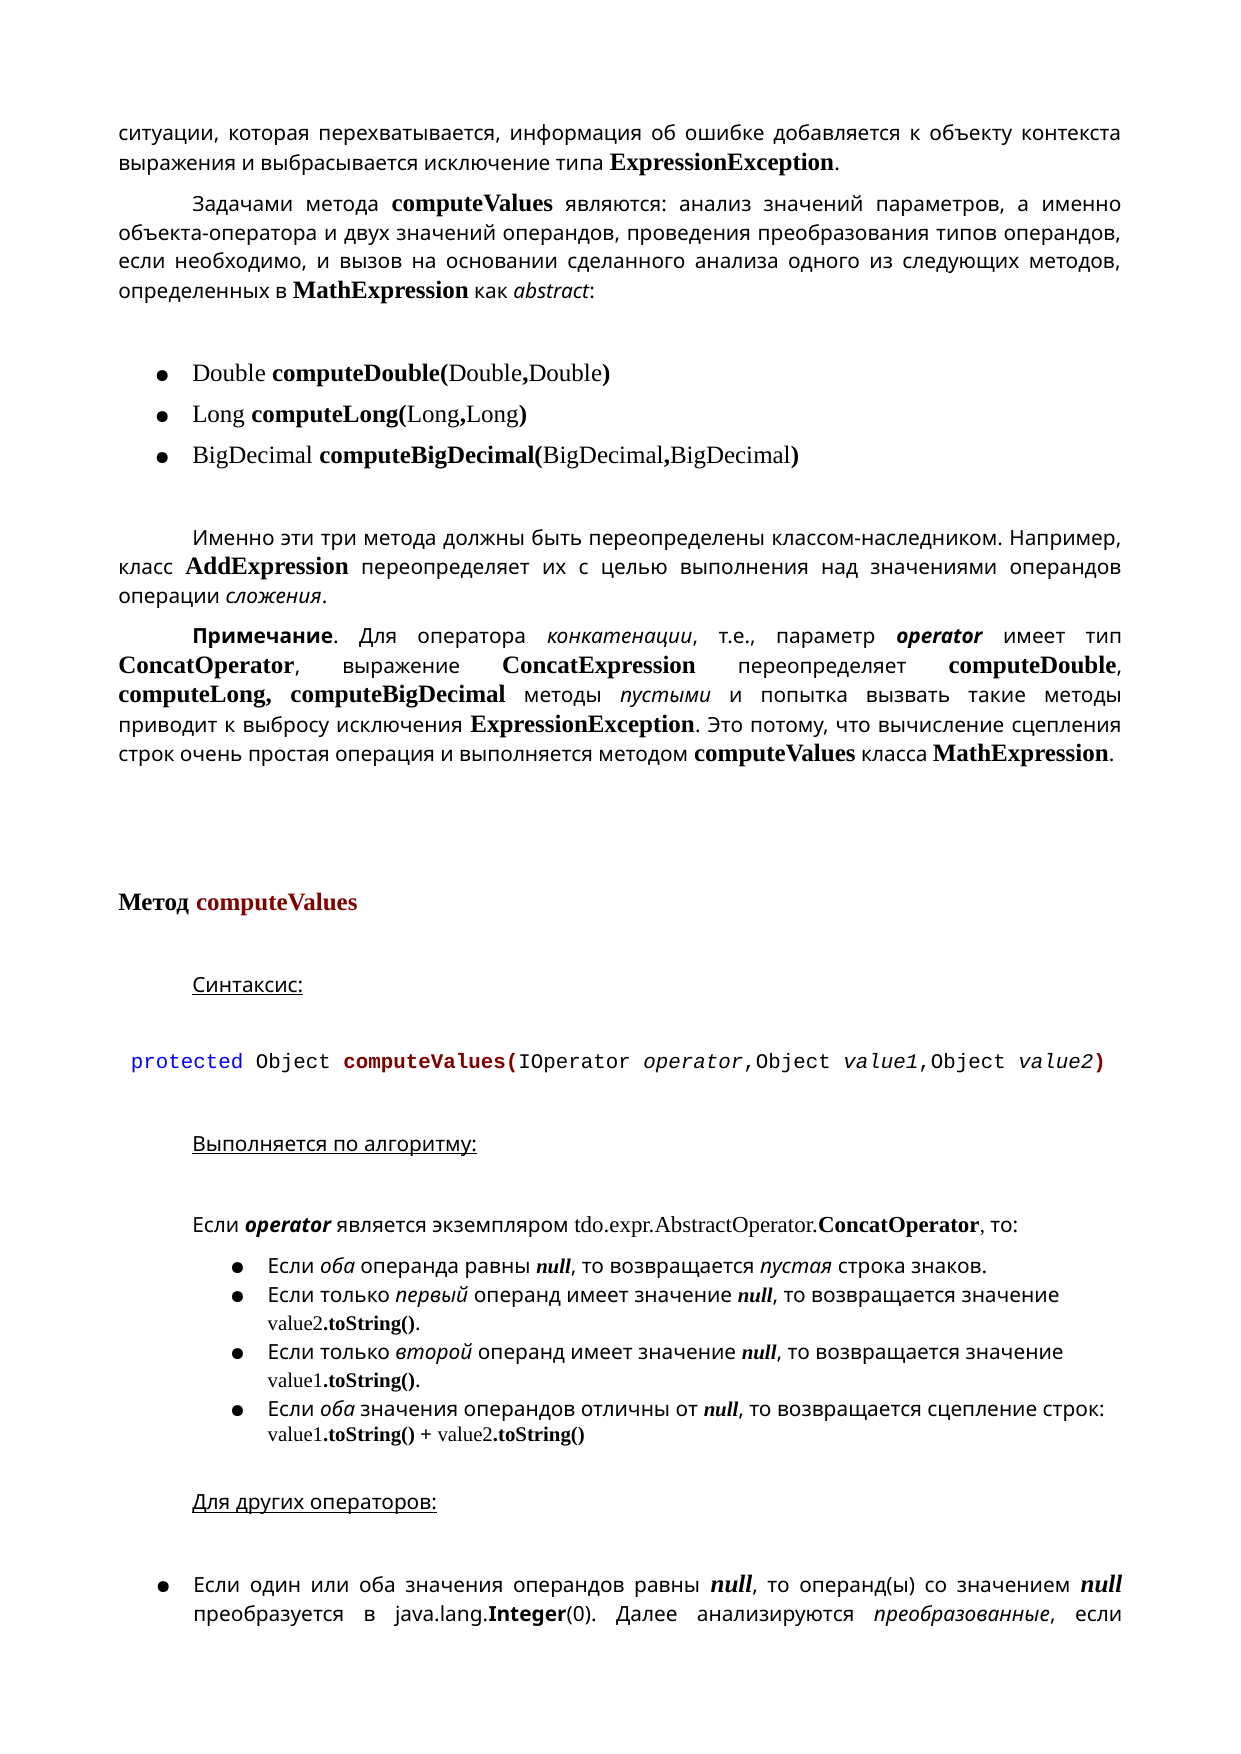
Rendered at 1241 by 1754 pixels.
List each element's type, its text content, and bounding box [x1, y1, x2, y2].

list Если только первый операнд имеет значение null, то возвращается значение value2.toString(). [230, 1280, 1122, 1337]
text Задачами метода computeValues являются: анализ значений параметров, а именно объекта-оператора и двух значений операндов, проведения преобразования типов операндов, если необходимо, и вызов на основании сделанного анализа одного из следующих методов, определенных в MathExpression как abstract: [118, 188, 1122, 304]
text Именно эти три метода должны быть переопределены классом-наследником. Например, класс AddExpression переопределяет их с целью выполнения над значениями операндов операции сложения. [118, 523, 1122, 609]
list Если только второй операнд имеет значение null, то возвращается значение value1.toString(). [230, 1337, 1122, 1394]
list Long computeLong(Long,Long) [154, 399, 1122, 428]
list Double computeDouble(Double,Double) [154, 358, 1122, 387]
list Если один или оба значения операндов равны null, то операнд(ы) со значением null преобразуется в java.lang.Integer(0). Далее анализируются преобразованные, если [156, 1569, 1122, 1627]
list Если оба значения операндов отличны от null, то возвращается сцепление строк: value1.toString() + value2.toString() [230, 1394, 1122, 1446]
text Для других операторов: [118, 1487, 1122, 1516]
list BigDecimal computeBigDecimal(BigDecimal,BigDecimal) [154, 440, 1122, 469]
subtitle Метод computeValues [118, 887, 1122, 916]
list Если оба операнда равны null, то возвращается пустая строка знаков. [230, 1251, 1122, 1280]
text ситуации, которая перехватывается, информация об ошибке добавляется к объекту контекста выражения и выбрасывается исключение типа ExpressionException. [118, 118, 1122, 176]
text Синтаксис: [118, 970, 1122, 998]
text Если operator является экземпляром tdo.expr.AbstractOperator.ConcatOperator, то: [118, 1211, 1122, 1239]
text protected Object computeValues(IOperator operator,Object value1,Object value2) [118, 1052, 1122, 1075]
text Выполняется по алгоритму: [118, 1129, 1122, 1157]
text Примечание. Для оператора конкатенации, т.е., параметр operator имеет тип ConcatOperator, выражение ConcatExpression переопределяет computeDouble, computeLong, computeBigDecimal методы пустыми и попытка вызвать такие методы приводит к выбросу исключения ExpressionException. Это потому, что вычисление сцепления строк очень простая операция и выполняется методом computeValues класса MathExpression. [118, 622, 1122, 768]
